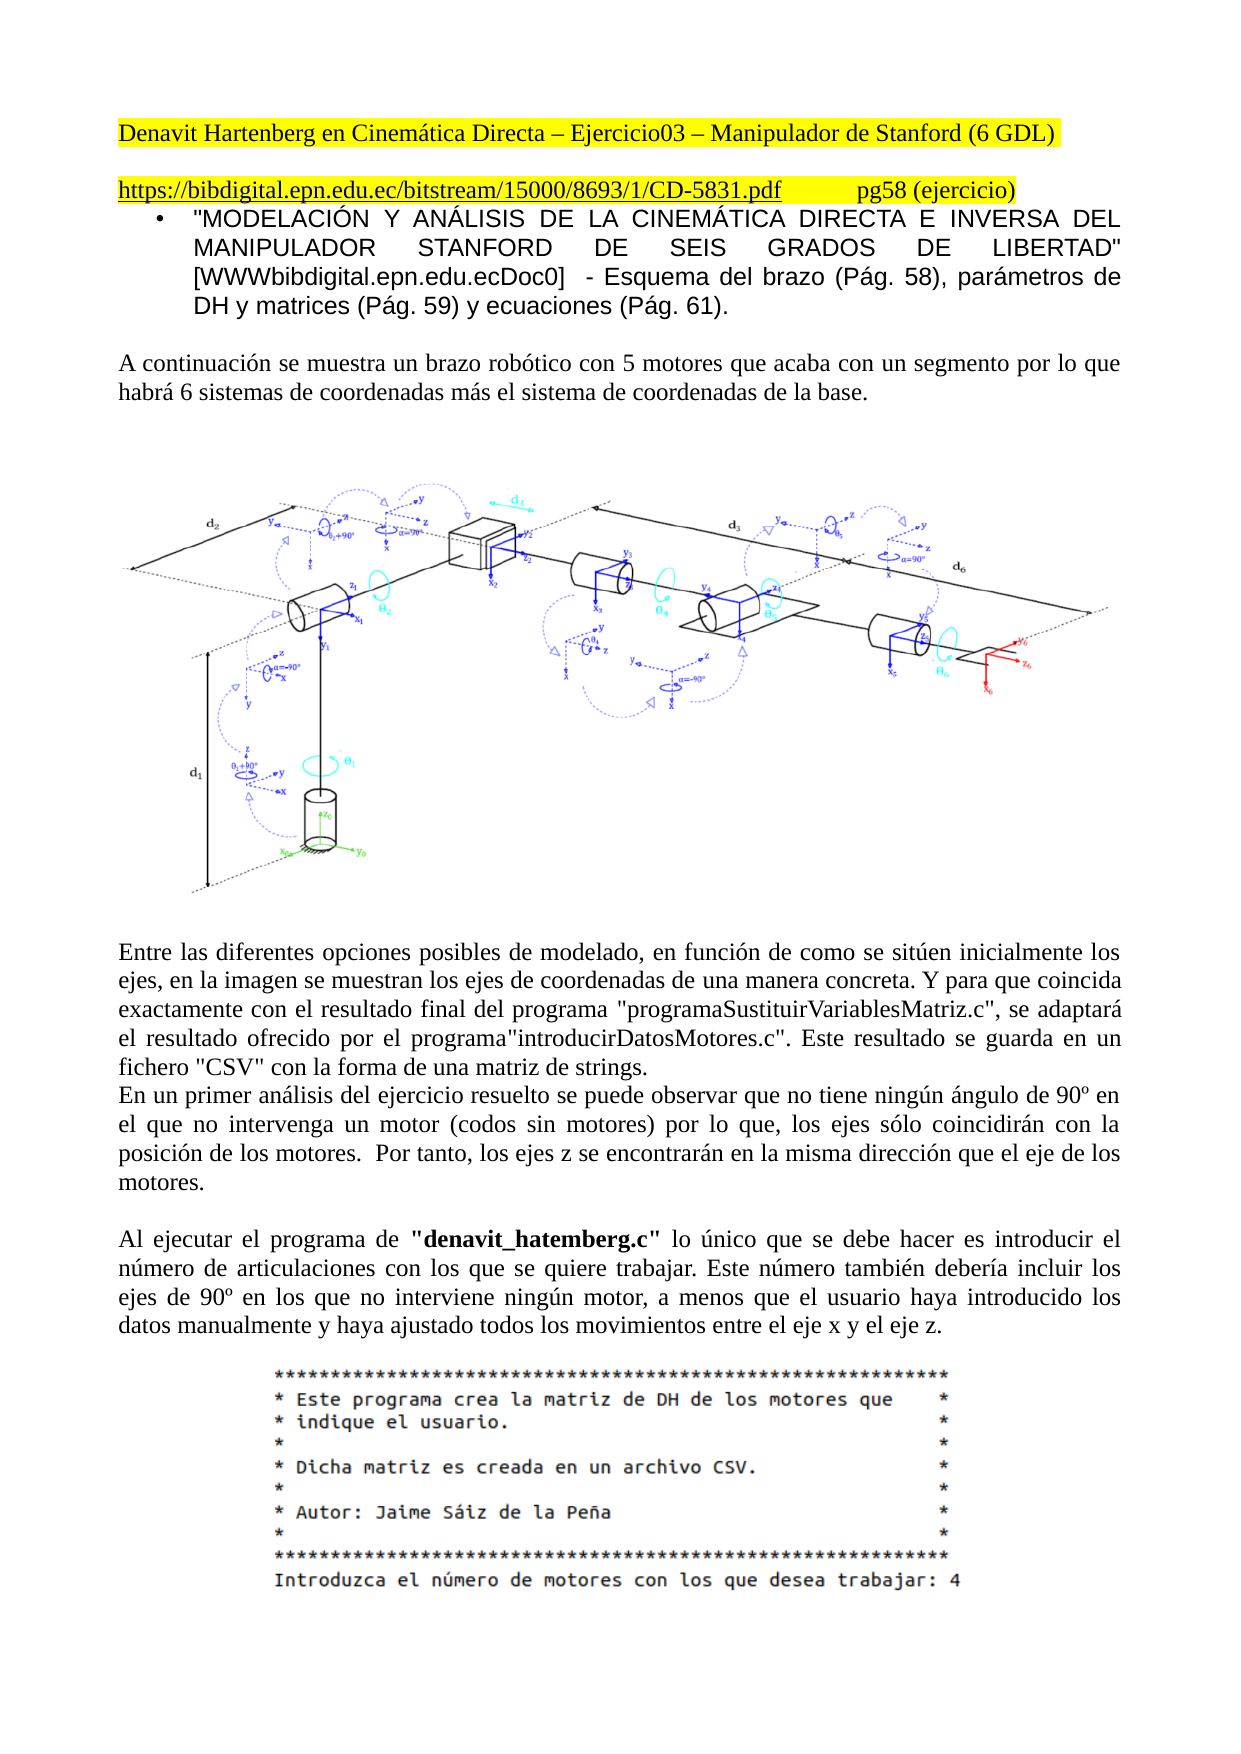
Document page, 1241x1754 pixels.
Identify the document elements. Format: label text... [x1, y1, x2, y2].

text Denavit Hartenberg en Cinemática Directa – Ejercicio03 – Manipulador de Stanford (6 GDL) [118, 118, 1122, 147]
text https://bibdigital.epn.edu.ec/bitstream/15000/8693/1/CD-5831.pdf pg58 (ejercicio) [118, 176, 1122, 204]
list "MODELACIÓN Y ANÁLISIS DE LA CINEMÁTICA DIRECTA E INVERSA DEL MANIPULADOR STANFORD DE SEIS GRADOS DE LIBERTAD" [WWWbibdigital.epn.edu.ecDoc0] - Esquema del brazo (Pág. 58), parámetros de DH y matrices (Pág. 59) y ecuaciones (Pág. 61). [156, 204, 1122, 319]
text En un primer análisis del ejercicio resuelto se puede observar que no tiene ningún ángulo de 90º en el que no intervenga un motor (codos sin motores) por lo que, los ejes sólo coincidirán con la posición de los motores. Por tanto, los ejes z se encontrarán en la misma dirección que el eje de los motores. [118, 1080, 1122, 1195]
picture [118, 463, 1123, 908]
text A continuación se muestra un brazo robótico con 5 motores que acaba con un segmento por lo que habrá 6 sistemas de coordenadas más el sistema de coordenadas de la base. [118, 348, 1122, 406]
text Al ejecutar el programa de "denavit_hatemberg.c" lo único que se debe hacer es introducir el número de articulaciones con los que se quiere trabajar. Este número también debería incluir los ejes de 90º en los que no interviene ningún motor, a menos que el usuario haya introducido los datos manualmente y haya ajustado todos los movimientos entre el eje x y el eje z. [118, 1224, 1122, 1339]
text Entre las diferentes opciones posibles de modelado, en función de como se sitúen inicialmente los ejes, en la imagen se muestran los ejes de coordenadas de una manera concreta. Y para que coincida exactamente con el resultado final del programa "programaSustituirVariablesMatriz.c", se adaptará el resultado ofrecido por el programa"introducirDatosMotores.c". Este resultado se guarda en un fichero "CSV" con la forma de una matriz de strings. [118, 937, 1122, 1080]
picture [275, 1367, 966, 1594]
